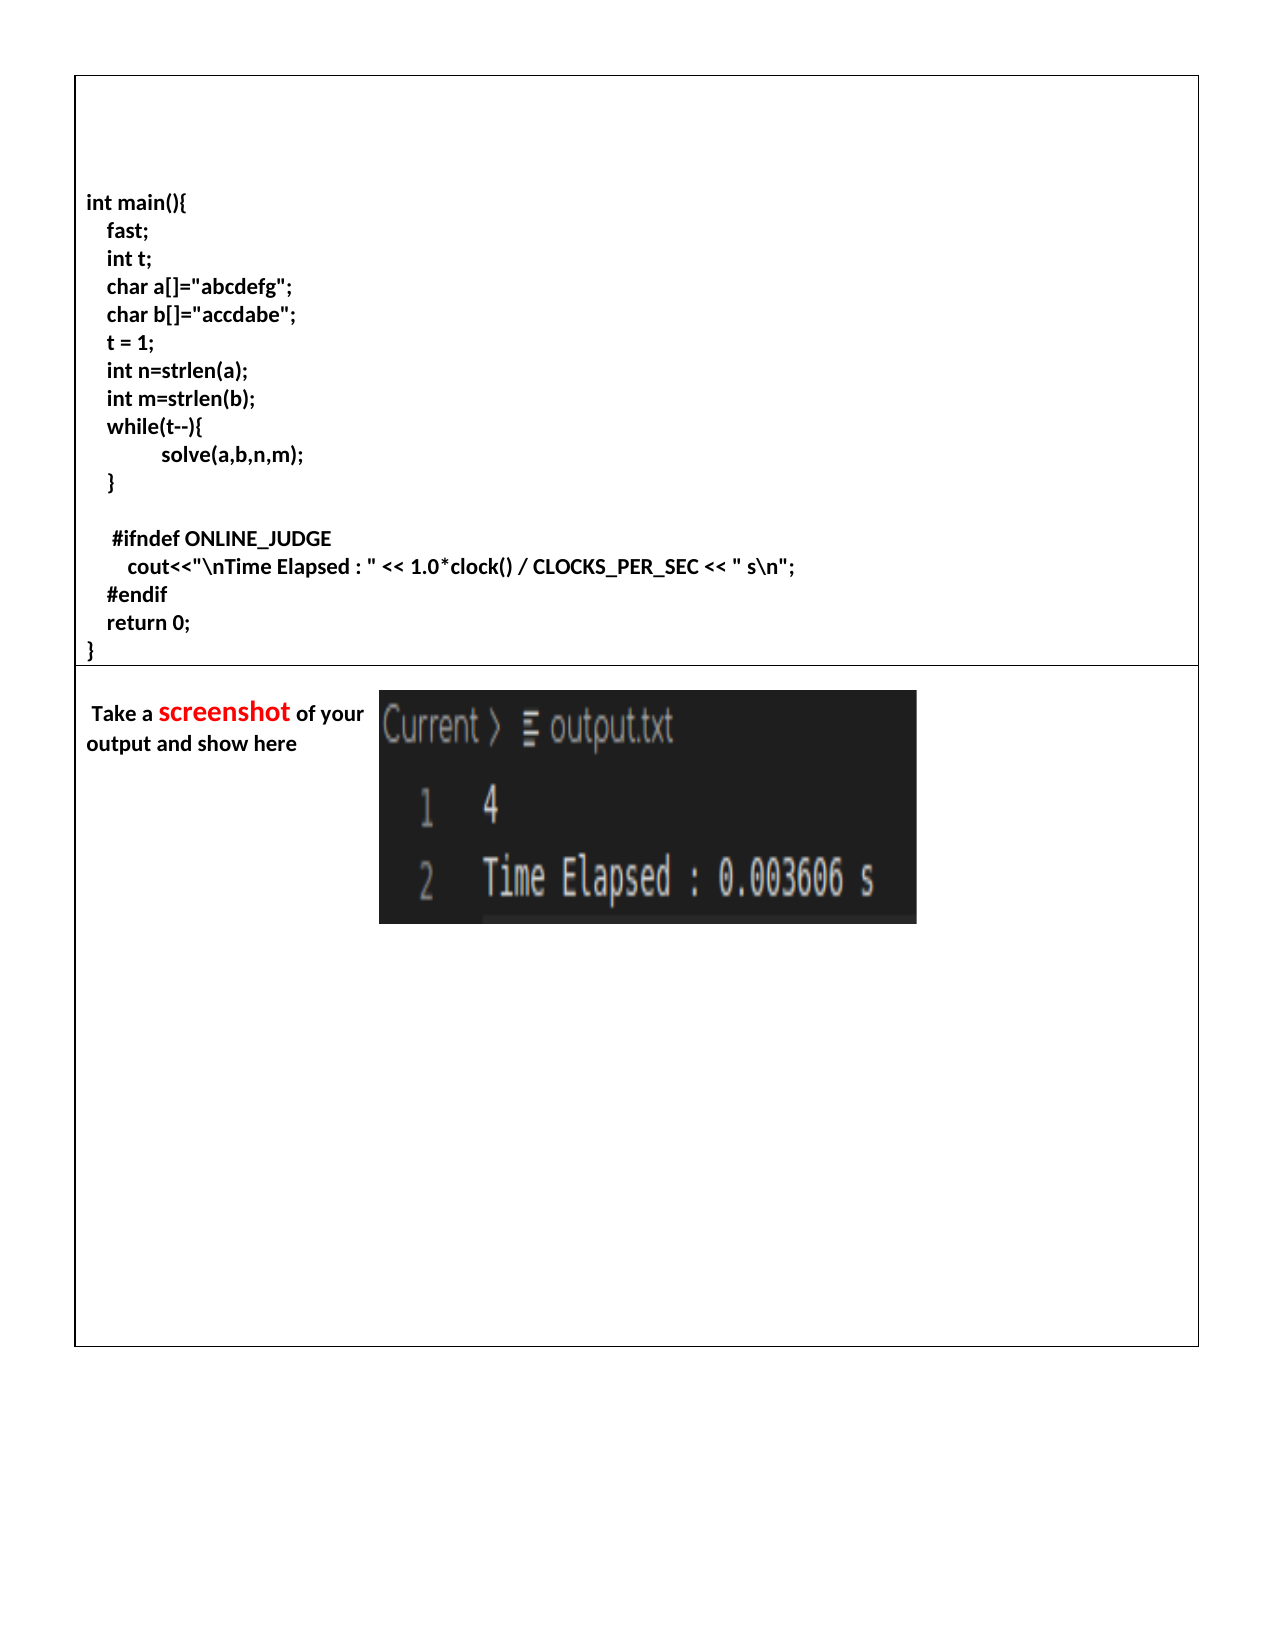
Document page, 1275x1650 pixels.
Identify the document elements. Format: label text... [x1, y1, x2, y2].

picture [379, 690, 917, 924]
table_cell Take a screenshot of your output and show here [76, 666, 1198, 1346]
table_cell int main(){ fast; int t; char a[]="abcdefg"; char b[]="accdabe"; t = 1; int n=strlen(a); int m=strlen(b); while(t--){ solve(a,b,n,m); } #ifndef ONLINE_JUDGE cout<<"\nTime Elapsed : " << 1.0*clock() / CLOCKS_PER_SEC << " s\n"; #endif return 0; } [76, 76, 1198, 664]
